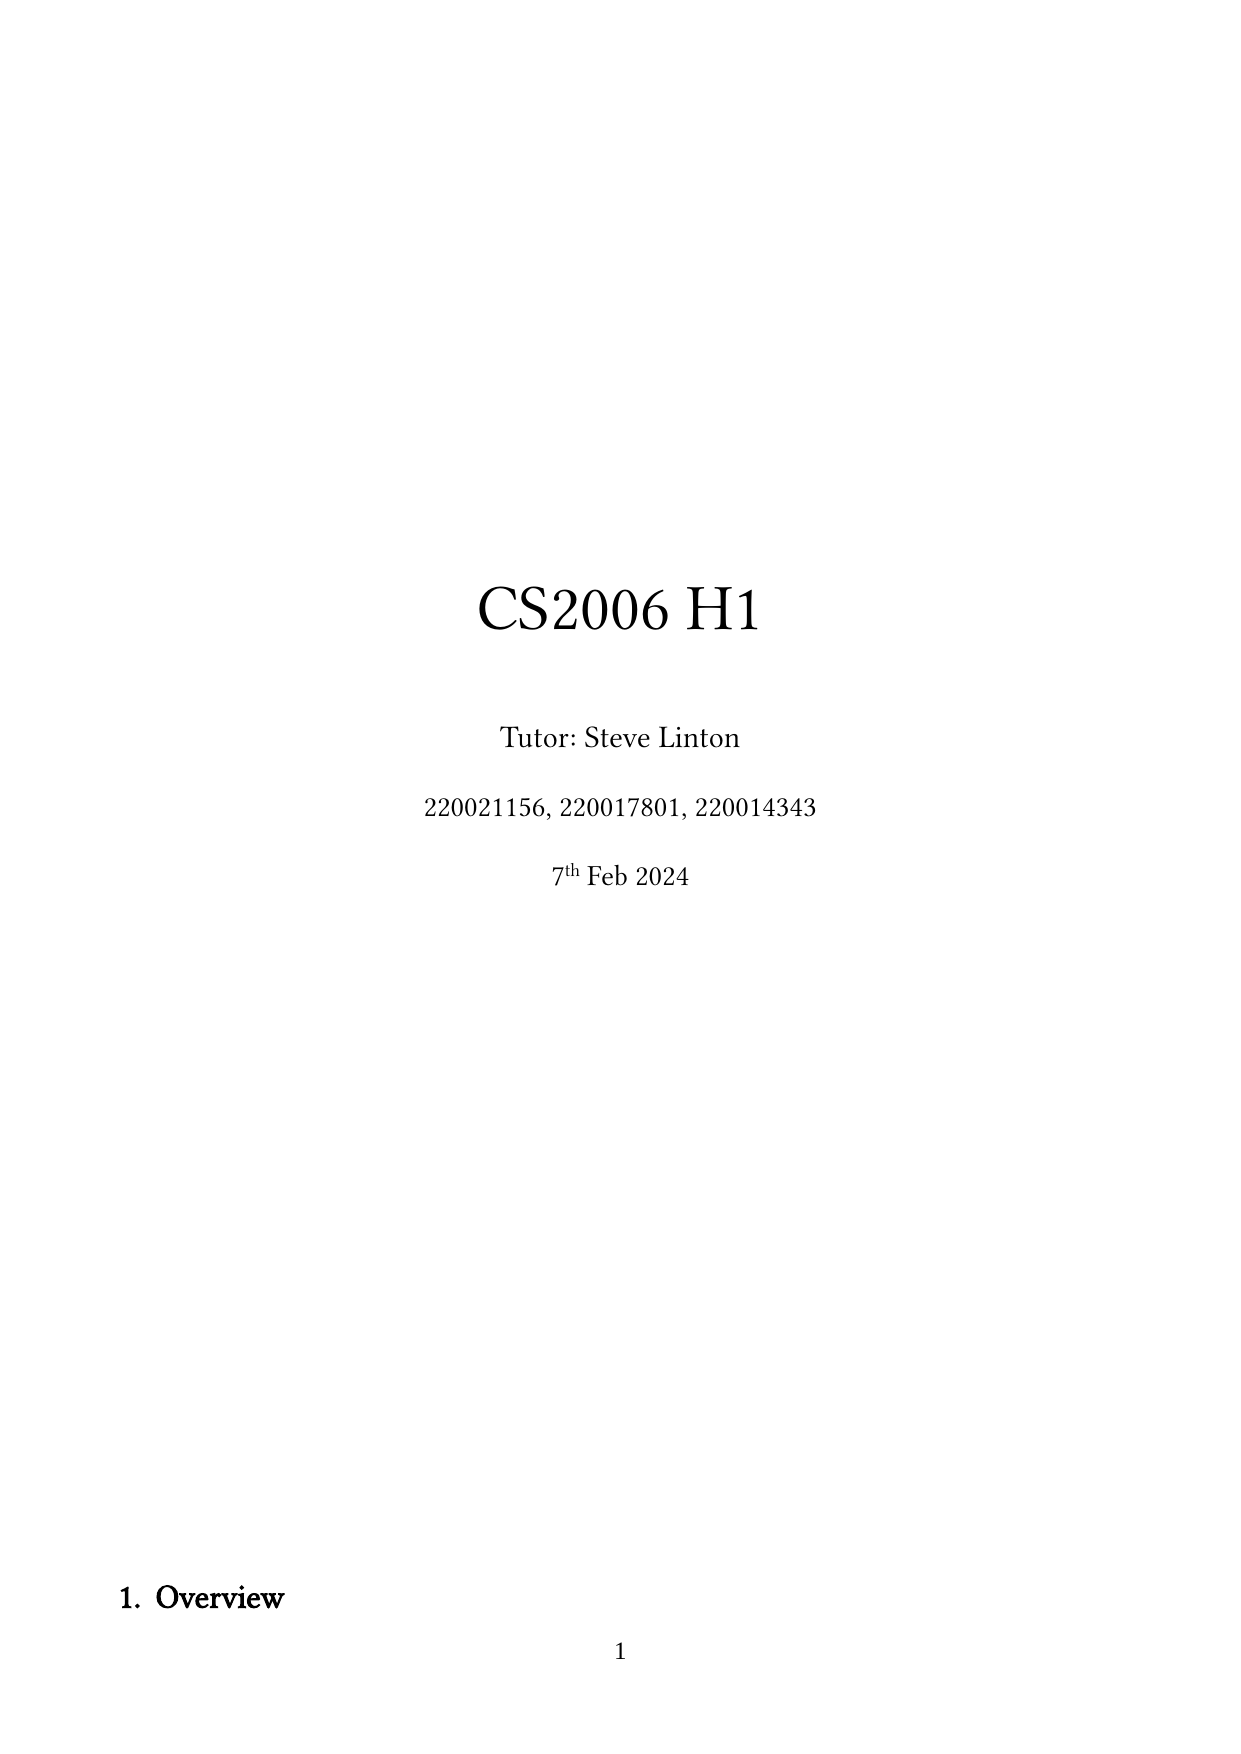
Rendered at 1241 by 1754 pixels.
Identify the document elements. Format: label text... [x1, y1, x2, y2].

text Tutor: Steve Linton [118, 719, 1122, 755]
text 220021156, 220017801, 220014343 [118, 791, 1122, 824]
text 7th Feb 2024 [118, 859, 1122, 893]
list Overview [118, 1578, 1122, 1616]
text CS2006 H1 [118, 572, 1122, 646]
